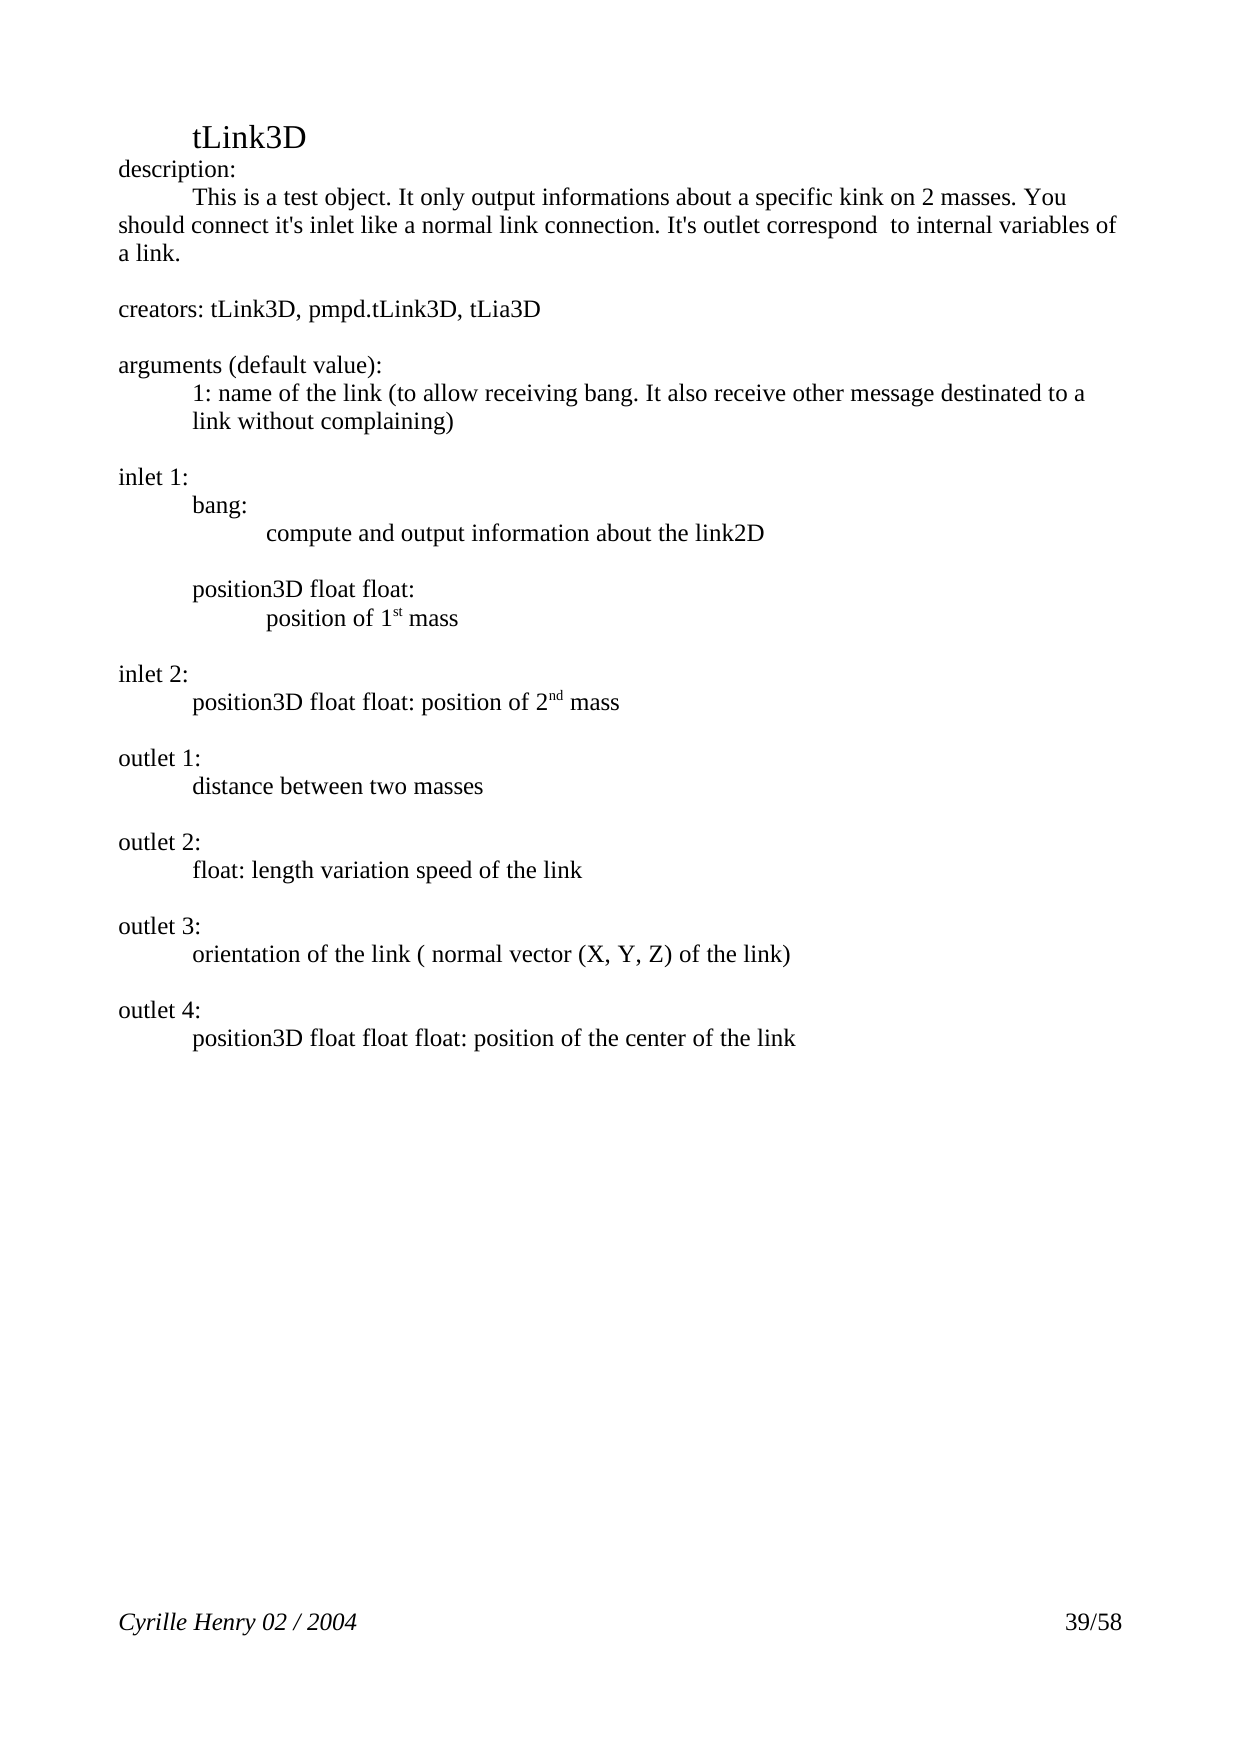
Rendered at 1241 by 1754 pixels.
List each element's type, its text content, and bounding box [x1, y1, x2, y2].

text position of 1st mass [118, 603, 1122, 631]
text outlet 2: [118, 828, 1122, 856]
text inlet 1: [118, 463, 1122, 491]
text creators: tLink3D, pmpd.tLink3D, tLia3D [118, 295, 1122, 323]
text tLink3D [118, 118, 1122, 155]
text position3D float float: position of 2nd mass [118, 687, 1122, 716]
text orientation of the link ( normal vector (X, Y, Z) of the link) [118, 940, 1122, 968]
text compute and output information about the link2D [118, 519, 1122, 547]
text 1: name of the link (to allow receiving bang. It also receive other message destinated to a link without complaining) [118, 379, 1122, 435]
text bang: [118, 491, 1122, 519]
text arguments (default value): [118, 351, 1122, 379]
text outlet 4: [118, 996, 1122, 1024]
text outlet 3: [118, 912, 1122, 940]
text distance between two masses [118, 772, 1122, 799]
text position3D float float: [118, 575, 1122, 603]
text description: [118, 155, 1122, 183]
text float: length variation speed of the link [118, 856, 1122, 884]
text This is a test object. It only output informations about a specific kink on 2 masses. You should connect it's inlet like a normal link connection. It's outlet correspond to internal variables of a link. [118, 183, 1122, 267]
text outlet 1: [118, 743, 1122, 772]
text inlet 2: [118, 659, 1122, 687]
text position3D float float float: position of the center of the link [118, 1024, 1122, 1052]
